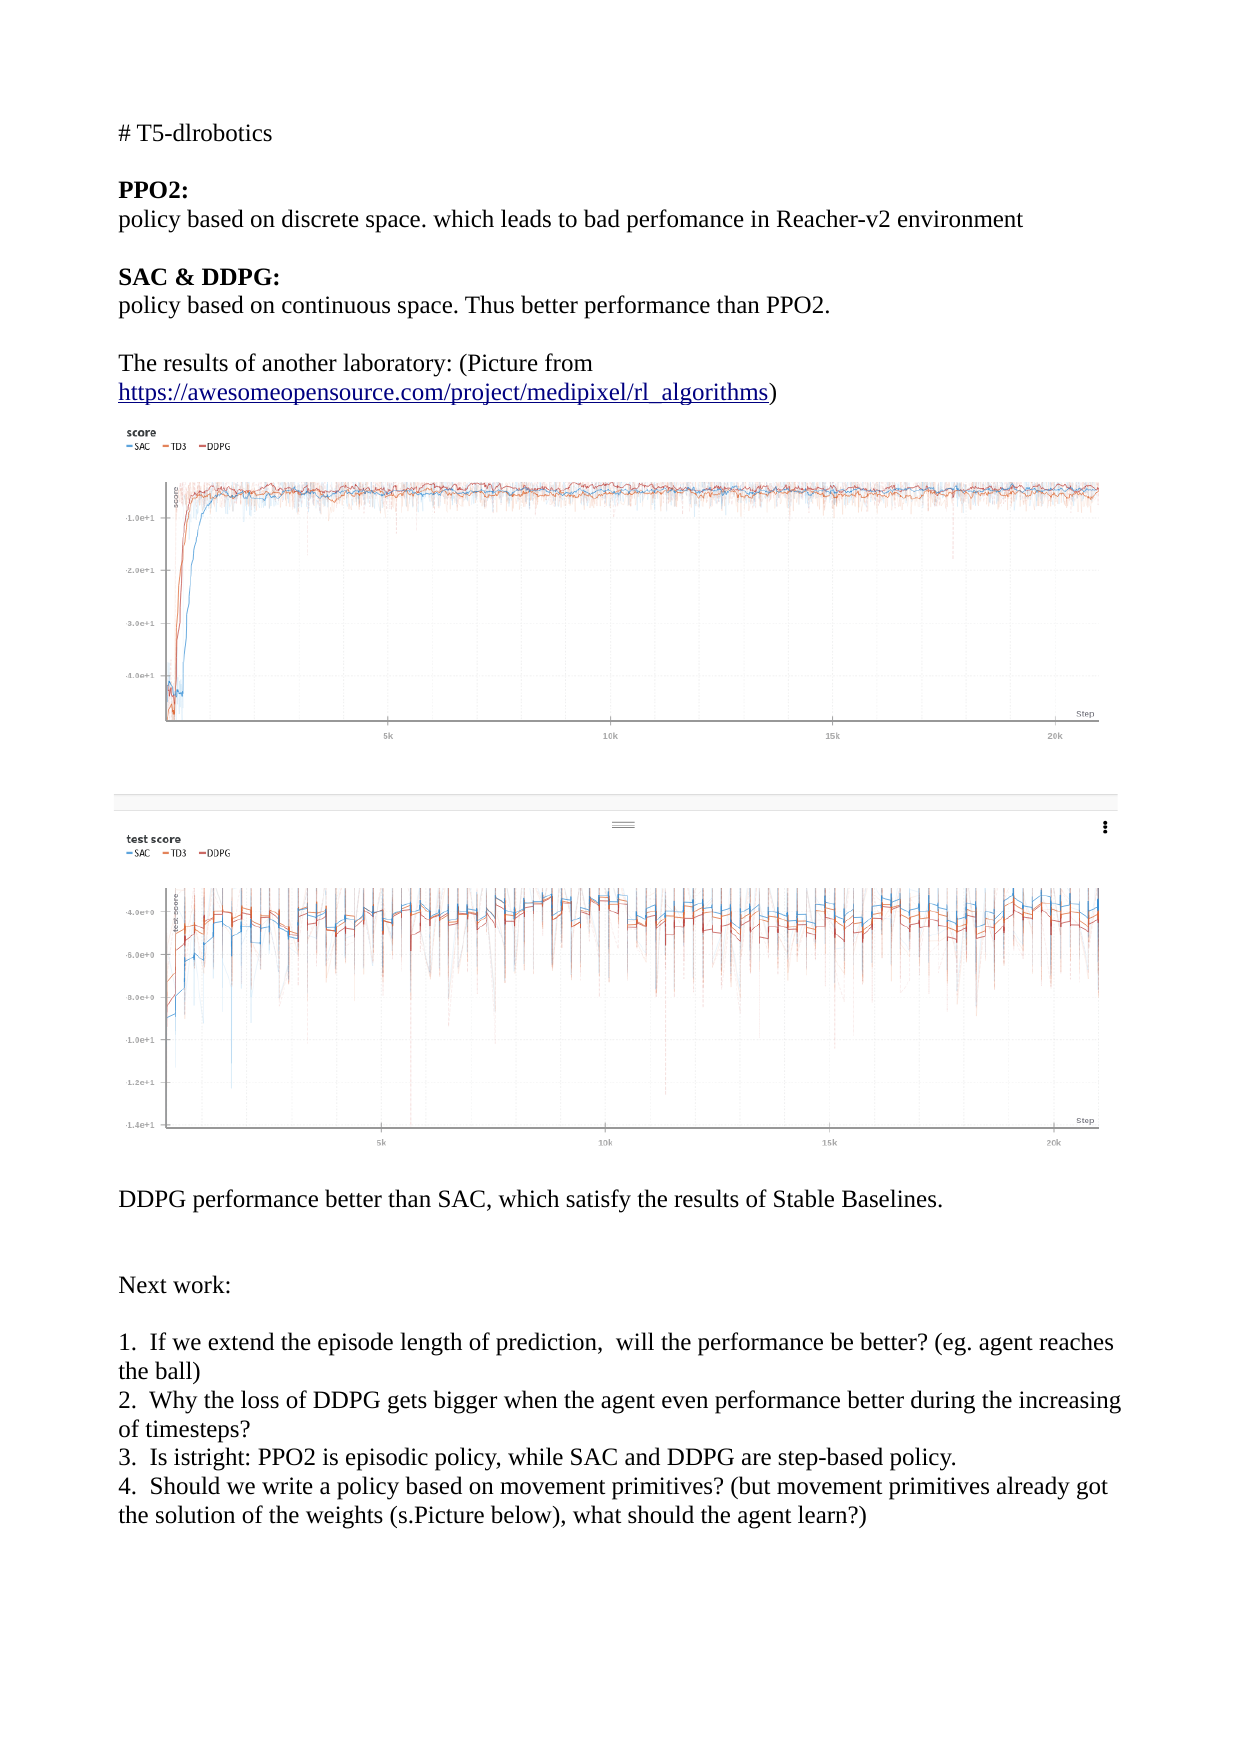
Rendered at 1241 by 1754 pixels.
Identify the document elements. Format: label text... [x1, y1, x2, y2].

picture [113, 405, 1118, 1184]
text The results of another laboratory: (Picture from https://awesomeopensource.com/project/medipixel/rl_algorithms) [118, 348, 1122, 406]
text PPO2: [118, 176, 1122, 204]
text SAC & DDPG: [118, 262, 1122, 291]
text 4. Should we write a policy based on movement primitives? (but movement primitives already got the solution of the weights (s.Picture below), what should the agent learn?) [118, 1471, 1122, 1529]
text 2. Why the loss of DDPG gets bigger when the agent even performance better during the increasing of timesteps? [118, 1385, 1122, 1442]
text policy based on discrete space. which leads to bad perfomance in Reacher-v2 environment [118, 204, 1122, 233]
text Next work: [118, 1270, 1122, 1299]
text DDPG performance better than SAC, which satisfy the results of Stable Baselines. [118, 406, 1122, 1212]
text 3. Is istright: PPO2 is episodic policy, while SAC and DDPG are step-based policy. [118, 1442, 1122, 1471]
text 1. If we extend the episode length of prediction, will the performance be better? (eg. agent reaches the ball) [118, 1327, 1122, 1385]
text policy based on continuous space. Thus better performance than PPO2. [118, 291, 1122, 319]
text # T5-dlrobotics [118, 118, 1122, 147]
